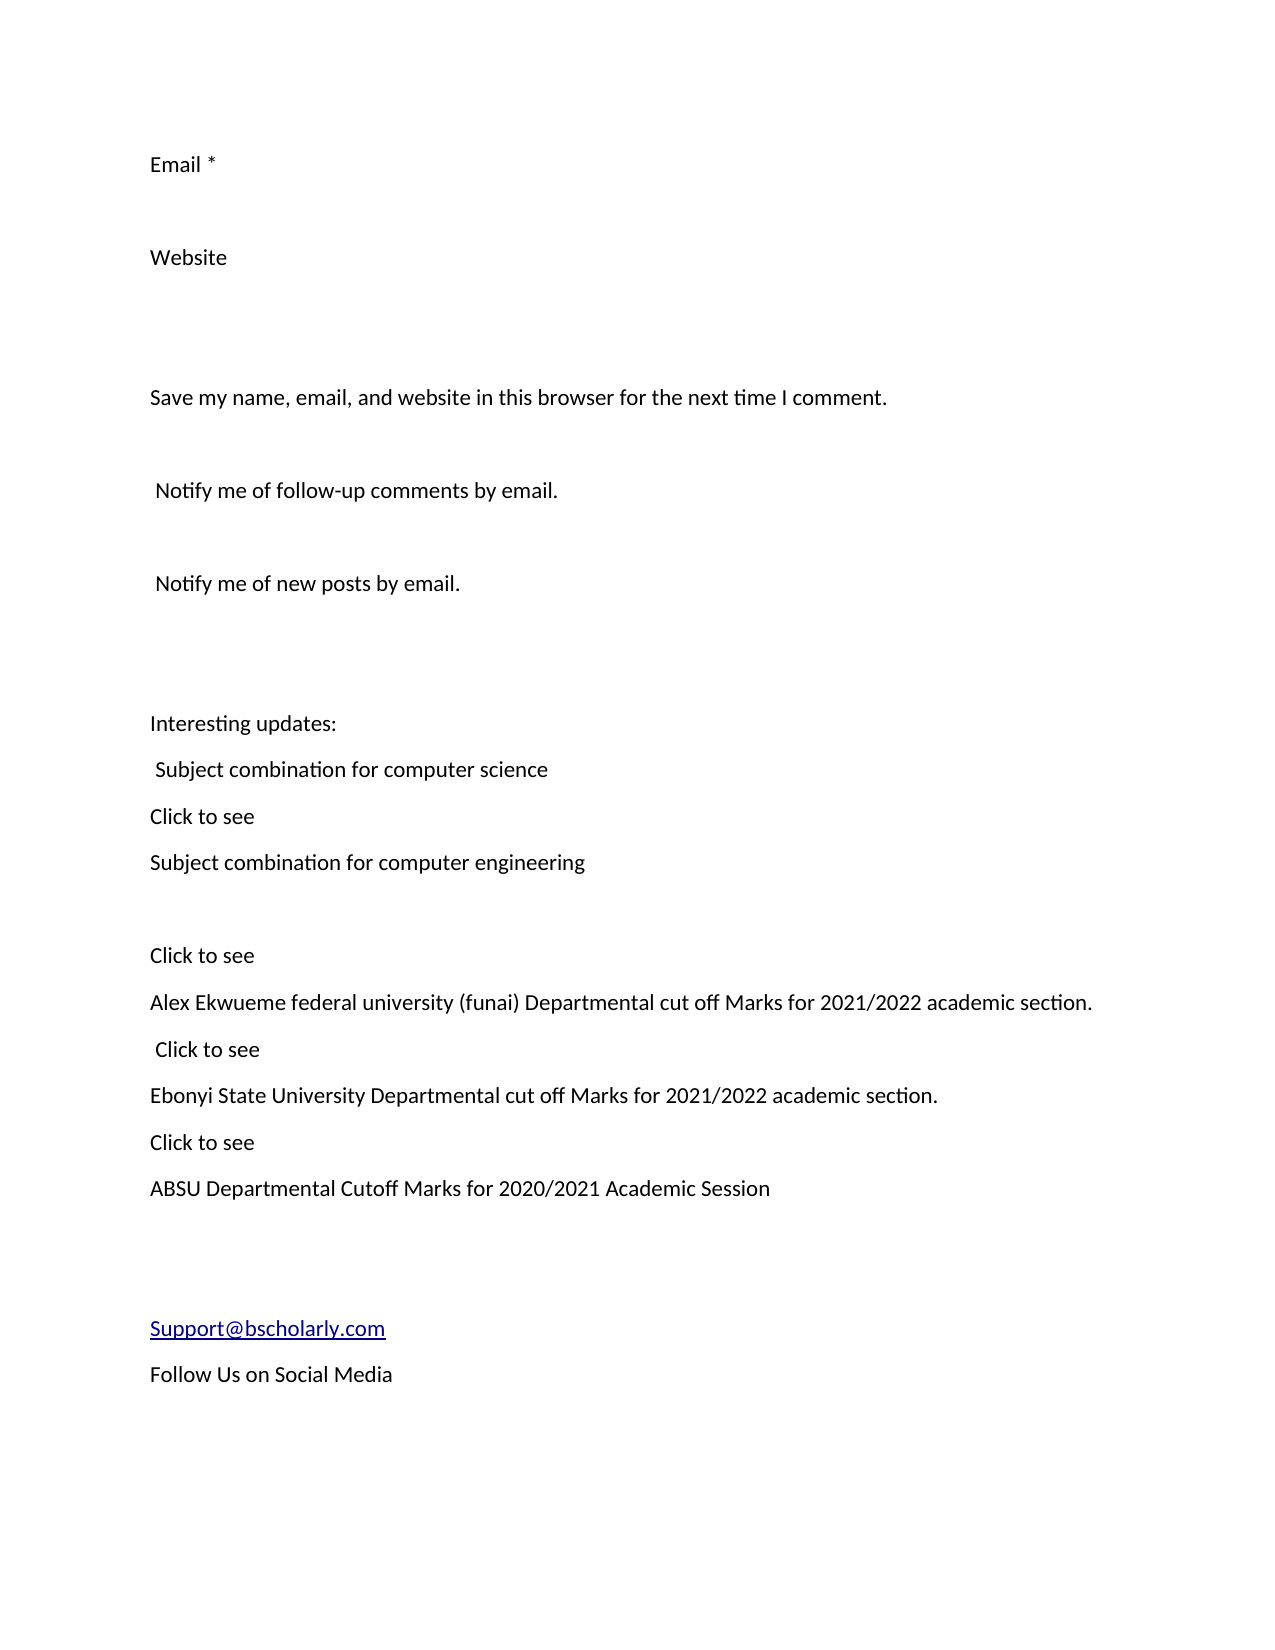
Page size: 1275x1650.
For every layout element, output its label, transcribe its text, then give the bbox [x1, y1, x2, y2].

text Interesting updates: [150, 709, 1125, 737]
text Notify me of follow-up comments by email. [150, 476, 1125, 504]
text Subject combination for computer engineering [150, 848, 1125, 876]
text Follow Us on Social Media [150, 1361, 1125, 1389]
text ABSU Departmental Cutoff Marks for 2020/2021 Academic Session [150, 1174, 1125, 1202]
text Ebonyi State University Departmental cut off Marks for 2021/2022 academic section. [150, 1081, 1125, 1109]
text Click to see [150, 1128, 1125, 1156]
text Click to see [150, 802, 1125, 830]
text Subject combination for computer science [150, 755, 1125, 783]
text Website [150, 243, 1125, 271]
text Alex Ekwueme federal university (funai) Departmental cut off Marks for 2021/2022 academic section. [150, 988, 1125, 1016]
text Email * [150, 150, 1125, 178]
text Support@bscholarly.com [150, 1314, 1125, 1342]
text Save my name, email, and website in this browser for the next time I comment. [150, 383, 1125, 411]
text Click to see [150, 942, 1125, 969]
text Click to see [150, 1035, 1125, 1063]
text Notify me of new posts by email. [150, 569, 1125, 597]
